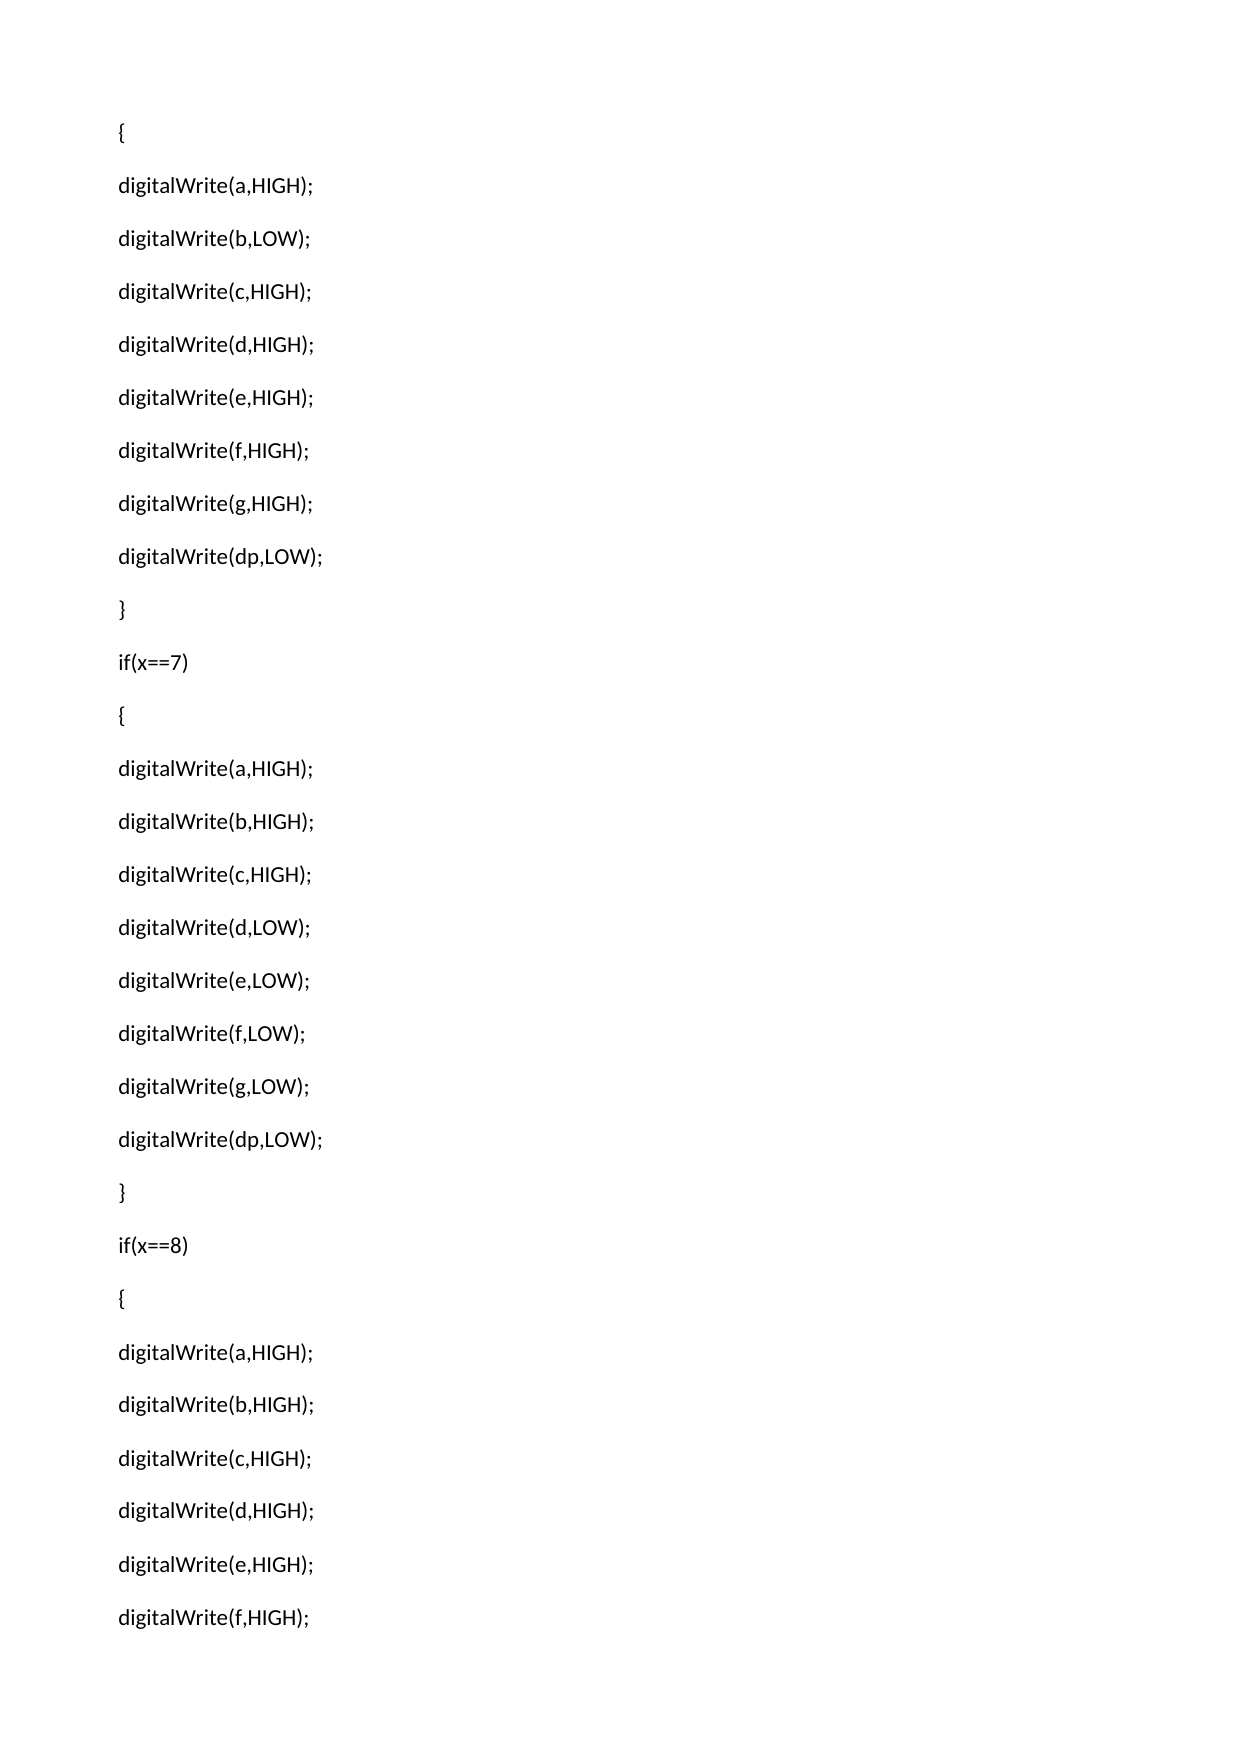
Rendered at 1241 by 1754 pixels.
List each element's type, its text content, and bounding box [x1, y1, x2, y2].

text digitalWrite(b,LOW); [118, 224, 1122, 252]
text digitalWrite(c,HIGH); [118, 860, 1122, 888]
text digitalWrite(b,HIGH); [118, 807, 1122, 835]
text digitalWrite(e,HIGH); [118, 1550, 1122, 1578]
text digitalWrite(d,LOW); [118, 913, 1122, 941]
text digitalWrite(b,HIGH); [118, 1391, 1122, 1419]
text digitalWrite(a,HIGH); [118, 754, 1122, 782]
text { [118, 1284, 1122, 1313]
text } [118, 1178, 1122, 1207]
text if(x==7) [118, 648, 1122, 676]
text digitalWrite(dp,LOW); [118, 1126, 1122, 1153]
text digitalWrite(c,HIGH); [118, 277, 1122, 305]
text digitalWrite(g,HIGH); [118, 489, 1122, 517]
text } [118, 595, 1122, 623]
text digitalWrite(a,HIGH); [118, 171, 1122, 199]
text digitalWrite(d,HIGH); [118, 330, 1122, 358]
text digitalWrite(d,HIGH); [118, 1497, 1122, 1525]
text { [118, 701, 1122, 729]
text digitalWrite(e,LOW); [118, 966, 1122, 994]
text digitalWrite(dp,LOW); [118, 542, 1122, 570]
text digitalWrite(f,HIGH); [118, 436, 1122, 464]
text digitalWrite(c,HIGH); [118, 1444, 1122, 1472]
text { [118, 118, 1122, 146]
text digitalWrite(f,HIGH); [118, 1603, 1122, 1631]
text digitalWrite(e,HIGH); [118, 383, 1122, 411]
text digitalWrite(a,HIGH); [118, 1338, 1122, 1366]
text if(x==8) [118, 1232, 1122, 1259]
text digitalWrite(f,LOW); [118, 1019, 1122, 1047]
text digitalWrite(g,LOW); [118, 1072, 1122, 1101]
